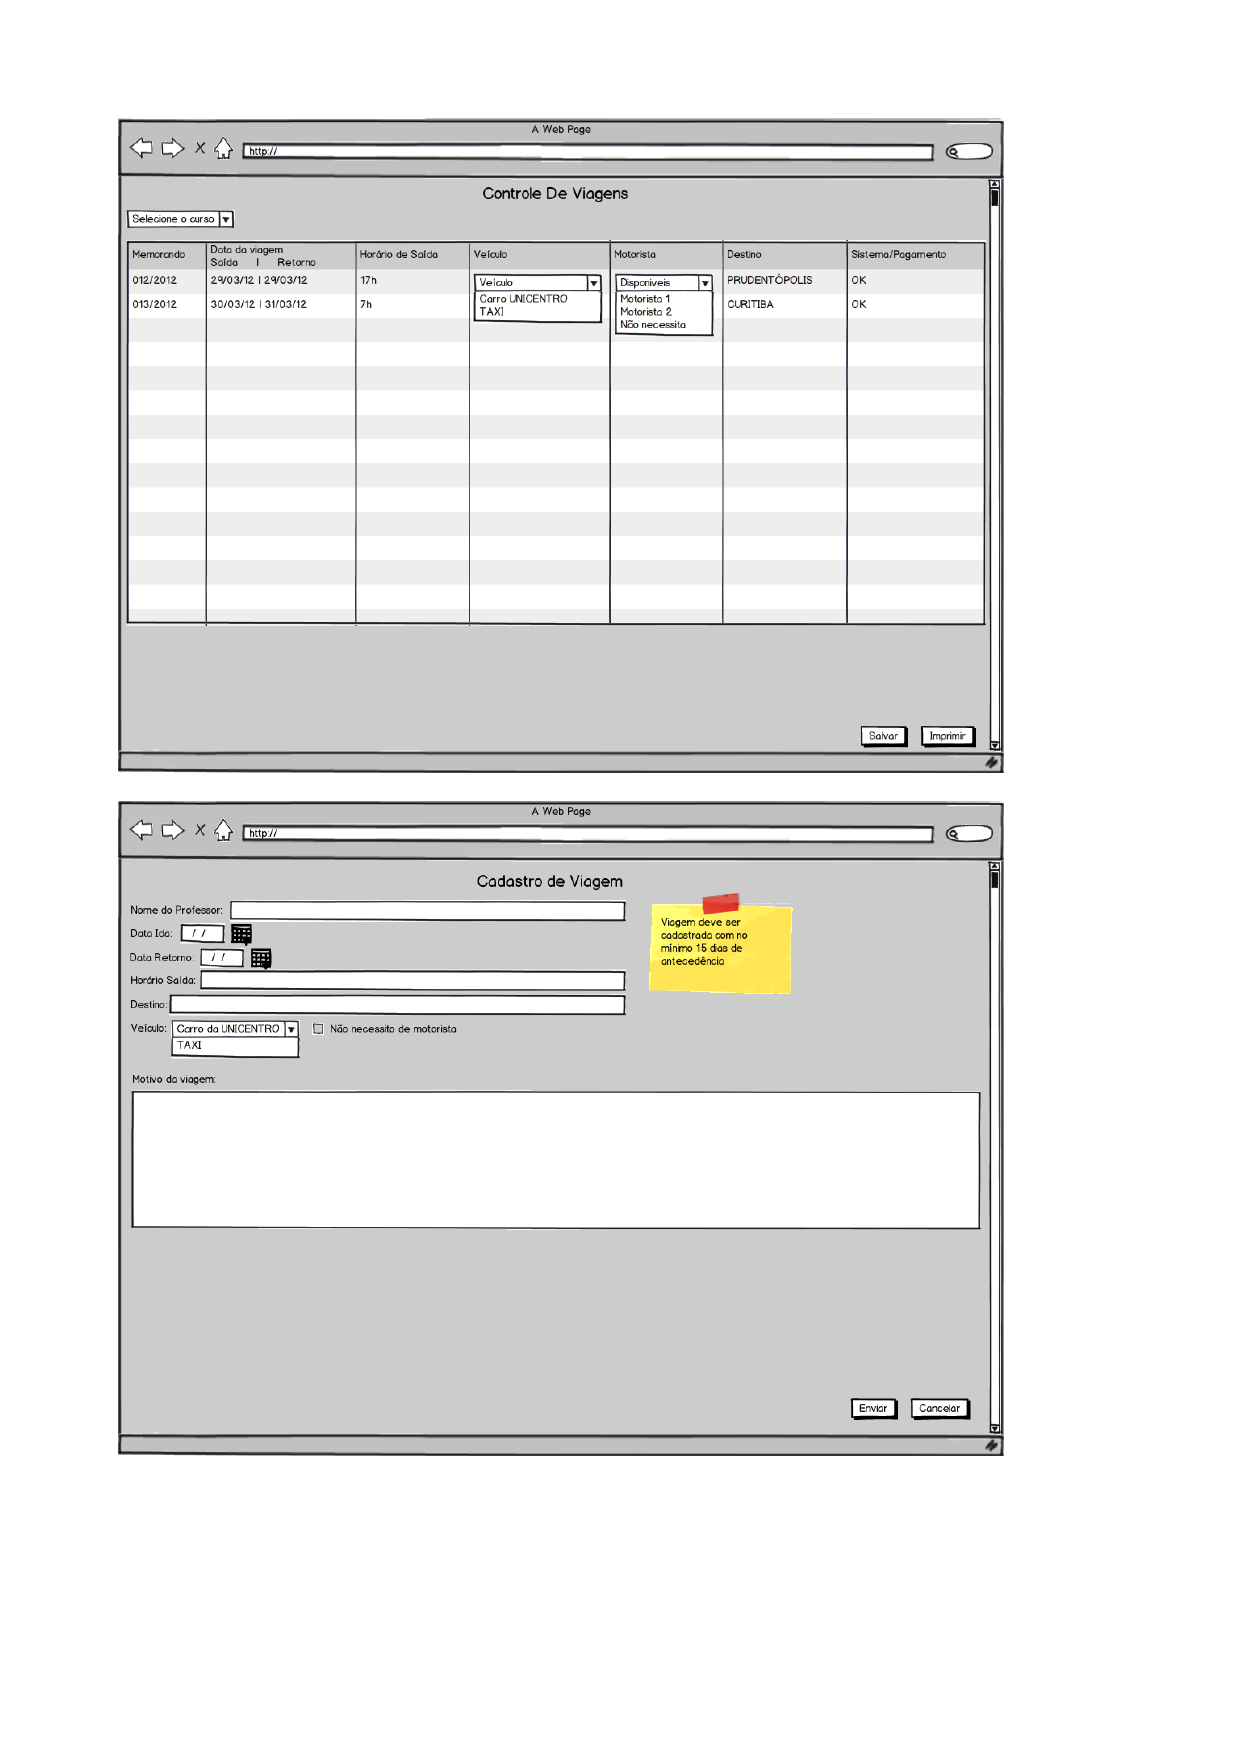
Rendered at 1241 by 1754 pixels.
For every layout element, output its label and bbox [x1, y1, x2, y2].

picture [118, 118, 1004, 773]
picture [118, 801, 1004, 1456]
